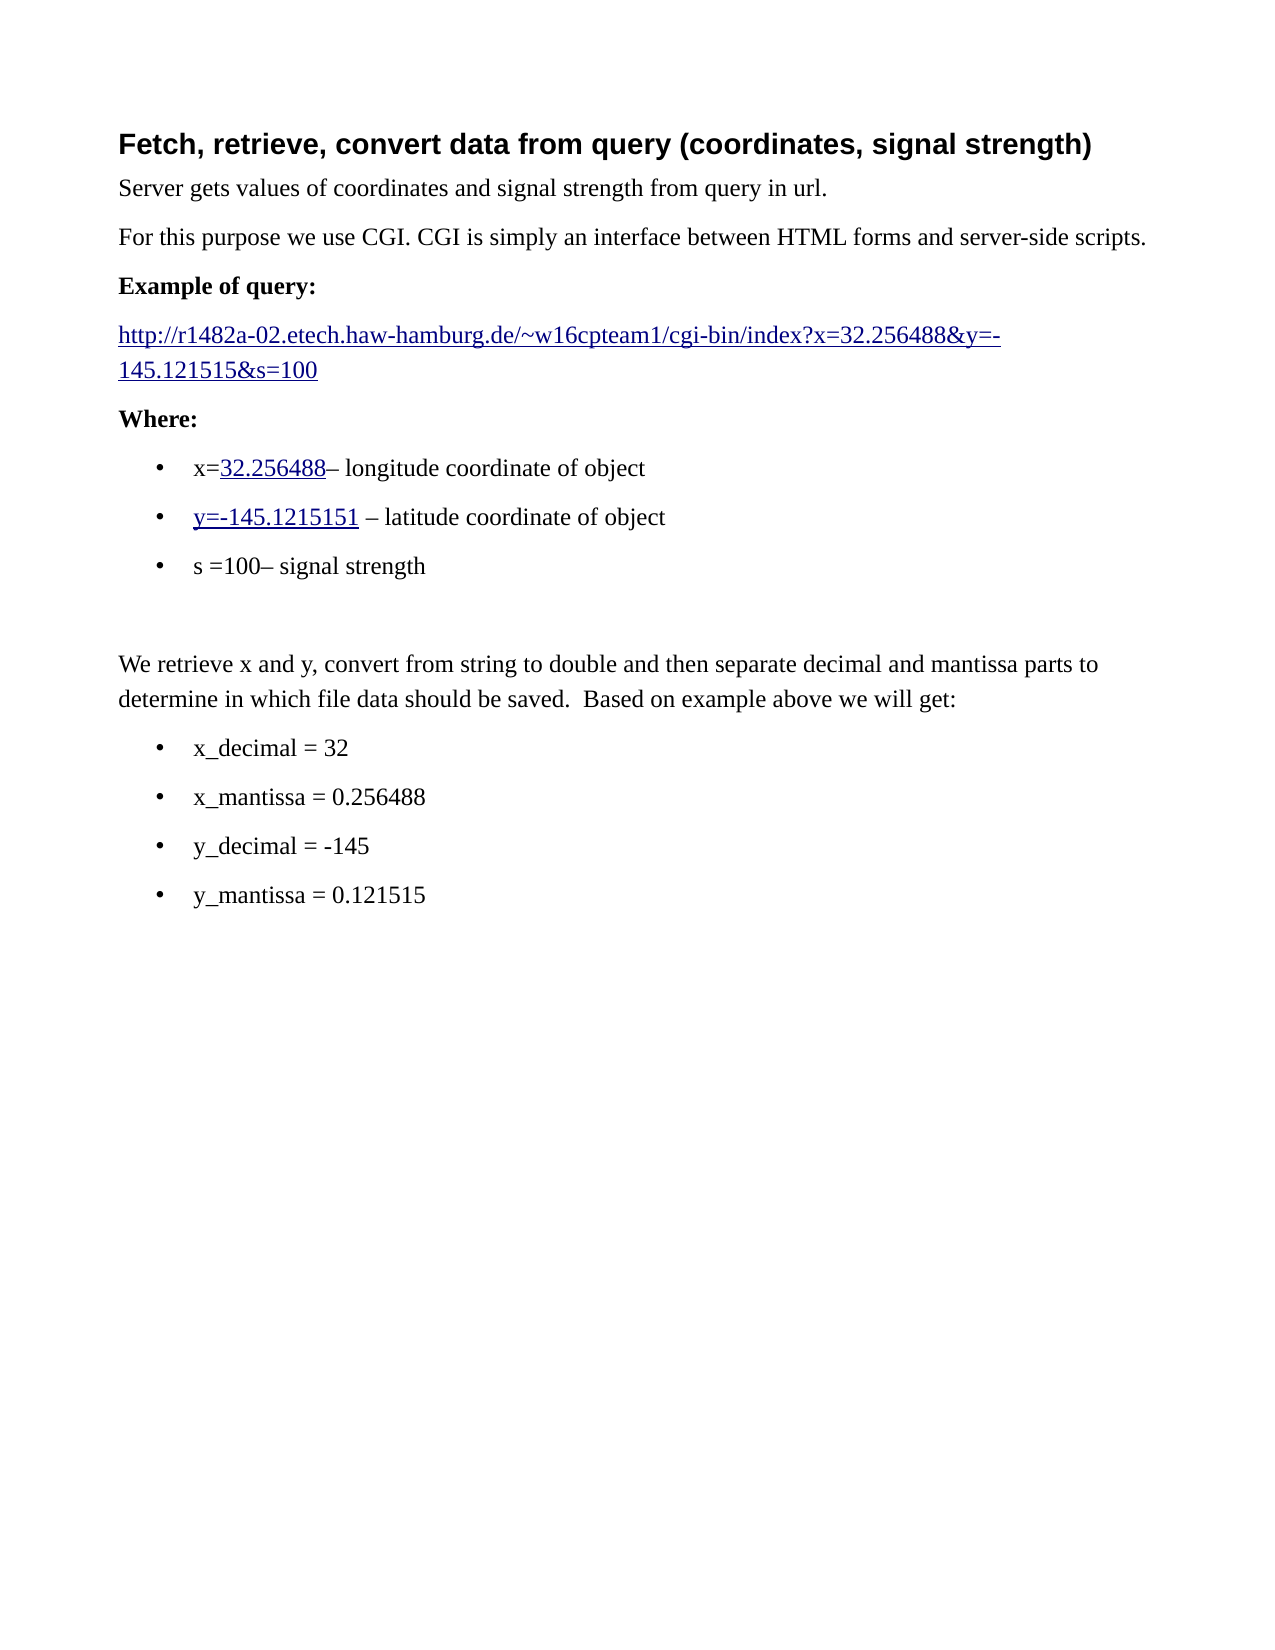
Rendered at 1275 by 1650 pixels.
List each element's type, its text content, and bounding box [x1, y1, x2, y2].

text http://r1482a-02.etech.haw-hamburg.de/~w16cpteam1/cgi-bin/index?x=32.256488&y=-145.121515&s=100 [118, 321, 1157, 384]
text Example of query: [118, 271, 1157, 300]
list x_decimal = 32 [156, 733, 1157, 762]
list y_decimal = -145 [156, 831, 1157, 860]
list x=32.256488– longitude coordinate of object [156, 453, 1157, 482]
text We retrieve x and y, convert from string to double and then separate decimal and mantissa parts to determine in which file data should be saved. Based on example above we will get: [118, 649, 1157, 713]
text Where: [118, 404, 1157, 433]
subtitle Fetch, retrieve, convert data from query (coordinates, signal strength) [118, 127, 1157, 161]
list y_mantissa = 0.121515 [156, 880, 1157, 909]
list y=-145.1215151 – latitude coordinate of object [156, 502, 1157, 531]
list s =100– signal strength [156, 551, 1157, 580]
text Server gets values of coordinates and signal strength from query in url. [118, 173, 1157, 202]
list x_mantissa = 0.256488 [156, 782, 1157, 811]
text For this purpose we use CGI. CGI is simply an interface between HTML forms and server-side scripts. [118, 222, 1157, 251]
